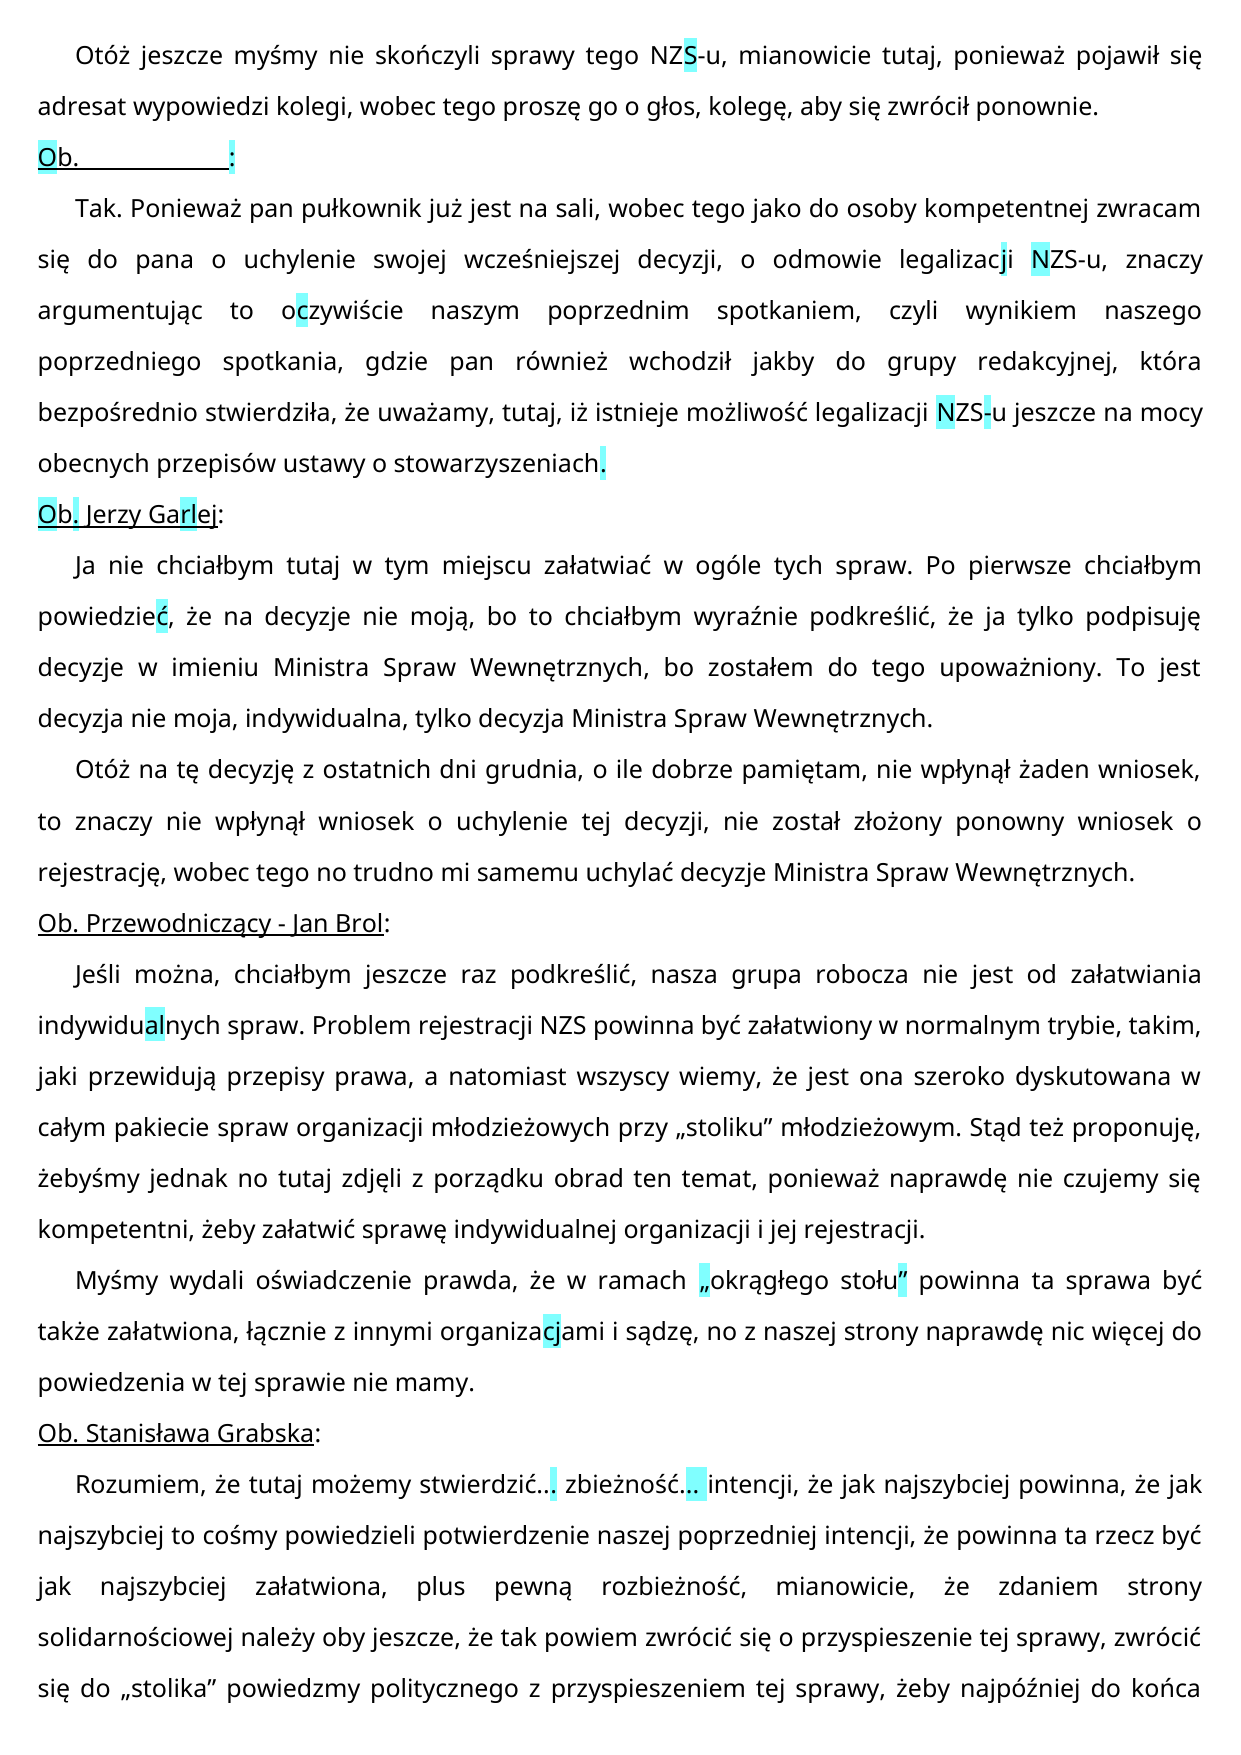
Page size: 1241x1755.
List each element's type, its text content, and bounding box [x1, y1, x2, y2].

text Rozumiem, że tutaj możemy stwierdzić... zbieżność... intencji, że jak najszybciej powinna, że jak najszybciej to cośmy powiedzieli potwierdzenie naszej poprzedniej intencji, że powinna ta rzecz być jak najszybciej załatwiona, plus pewną rozbieżność, mianowicie, że zdaniem strony solidarnościowej należy oby jeszcze, że tak powiem zwrócić się o przyspieszenie tej sprawy, zwrócić się do „stolika” powiedzmy politycznego z przyspieszeniem tej sprawy, żeby najpóźniej do końca [37, 1467, 1203, 1705]
text Ja nie chciałbym tutaj w tym miejscu załatwiać w ogóle tych spraw. Po pierwsze chciałbym powiedzieć, że na decyzje nie moją, bo to chciałbym wyraźnie podkreślić, że ja tylko podpisuję decyzje w imieniu Ministra Spraw Wewnętrznych, bo zostałem do tego upoważniony. To jest decyzja nie moja, indywidualna, tylko decyzja Ministra Spraw Wewnętrznych. [37, 548, 1203, 735]
text Myśmy wydali oświadczenie prawda, że w ramach „okrągłego stołu” powinna ta sprawa być także załatwiona, łącznie z innymi organizacjami i sądzę, no z naszej strony naprawdę nic więcej do powiedzenia w tej sprawie nie mamy. [37, 1262, 1203, 1399]
text Otóż na tę decyzję z ostatnich dni grudnia, o ile dobrze pamiętam, nie wpłynął żaden wniosek, to znaczy nie wpłynął wniosek o uchylenie tej decyzji, nie został złożony ponowny wniosek o rejestrację, wobec tego no trudno mi samemu uchylać decyzje Ministra Spraw Wewnętrznych. [37, 752, 1203, 888]
text Ob. : [37, 139, 1203, 174]
text Tak. Ponieważ pan pułkownik już jest na sali, wobec tego jako do osoby kompetentnej zwracam się do pana o uchylenie swojej wcześniejszej decyzji, o odmowie legalizacji NZS-u, znaczy argumentując to oczywiście naszym poprzednim spotkaniem, czyli wynikiem naszego poprzedniego spotkania, gdzie pan również wchodził jakby do grupy redakcyjnej, która bezpośrednio stwierdziła, że uważamy, tutaj, iż istnieje możliwość legalizacji NZS-u jeszcze na mocy obecnych przepisów ustawy o stowarzyszeniach. [37, 191, 1203, 480]
text Ob. Stanisława Grabska: [37, 1416, 1203, 1450]
text Ob. Jerzy Garlej: [37, 497, 1203, 531]
text Otóż jeszcze myśmy nie skończyli sprawy tego NZS-u, mianowicie tutaj, ponieważ pojawił się adresat wypowiedzi kolegi, wobec tego proszę go o głos, kolegę, aby się zwrócił ponownie. [37, 37, 1203, 123]
text Jeśli można, chciałbym jeszcze raz podkreślić, nasza grupa robocza nie jest od załatwiania indywidualnych spraw. Problem rejestracji NZS powinna być załatwiony w normalnym trybie, takim, jaki przewidują przepisy prawa, a natomiast wszyscy wiemy, że jest ona szeroko dyskutowana w całym pakiecie spraw organizacji młodzieżowych przy „stoliku” młodzieżowym. Stąd też proponuję, żebyśmy jednak no tutaj zdjęli z porządku obrad ten temat, ponieważ naprawdę nie czujemy się kompetentni, żeby załatwić sprawę indywidualnej organizacji i jej rejestracji. [37, 956, 1203, 1246]
text Ob. Przewodniczący - Jan Brol: [37, 905, 1203, 939]
